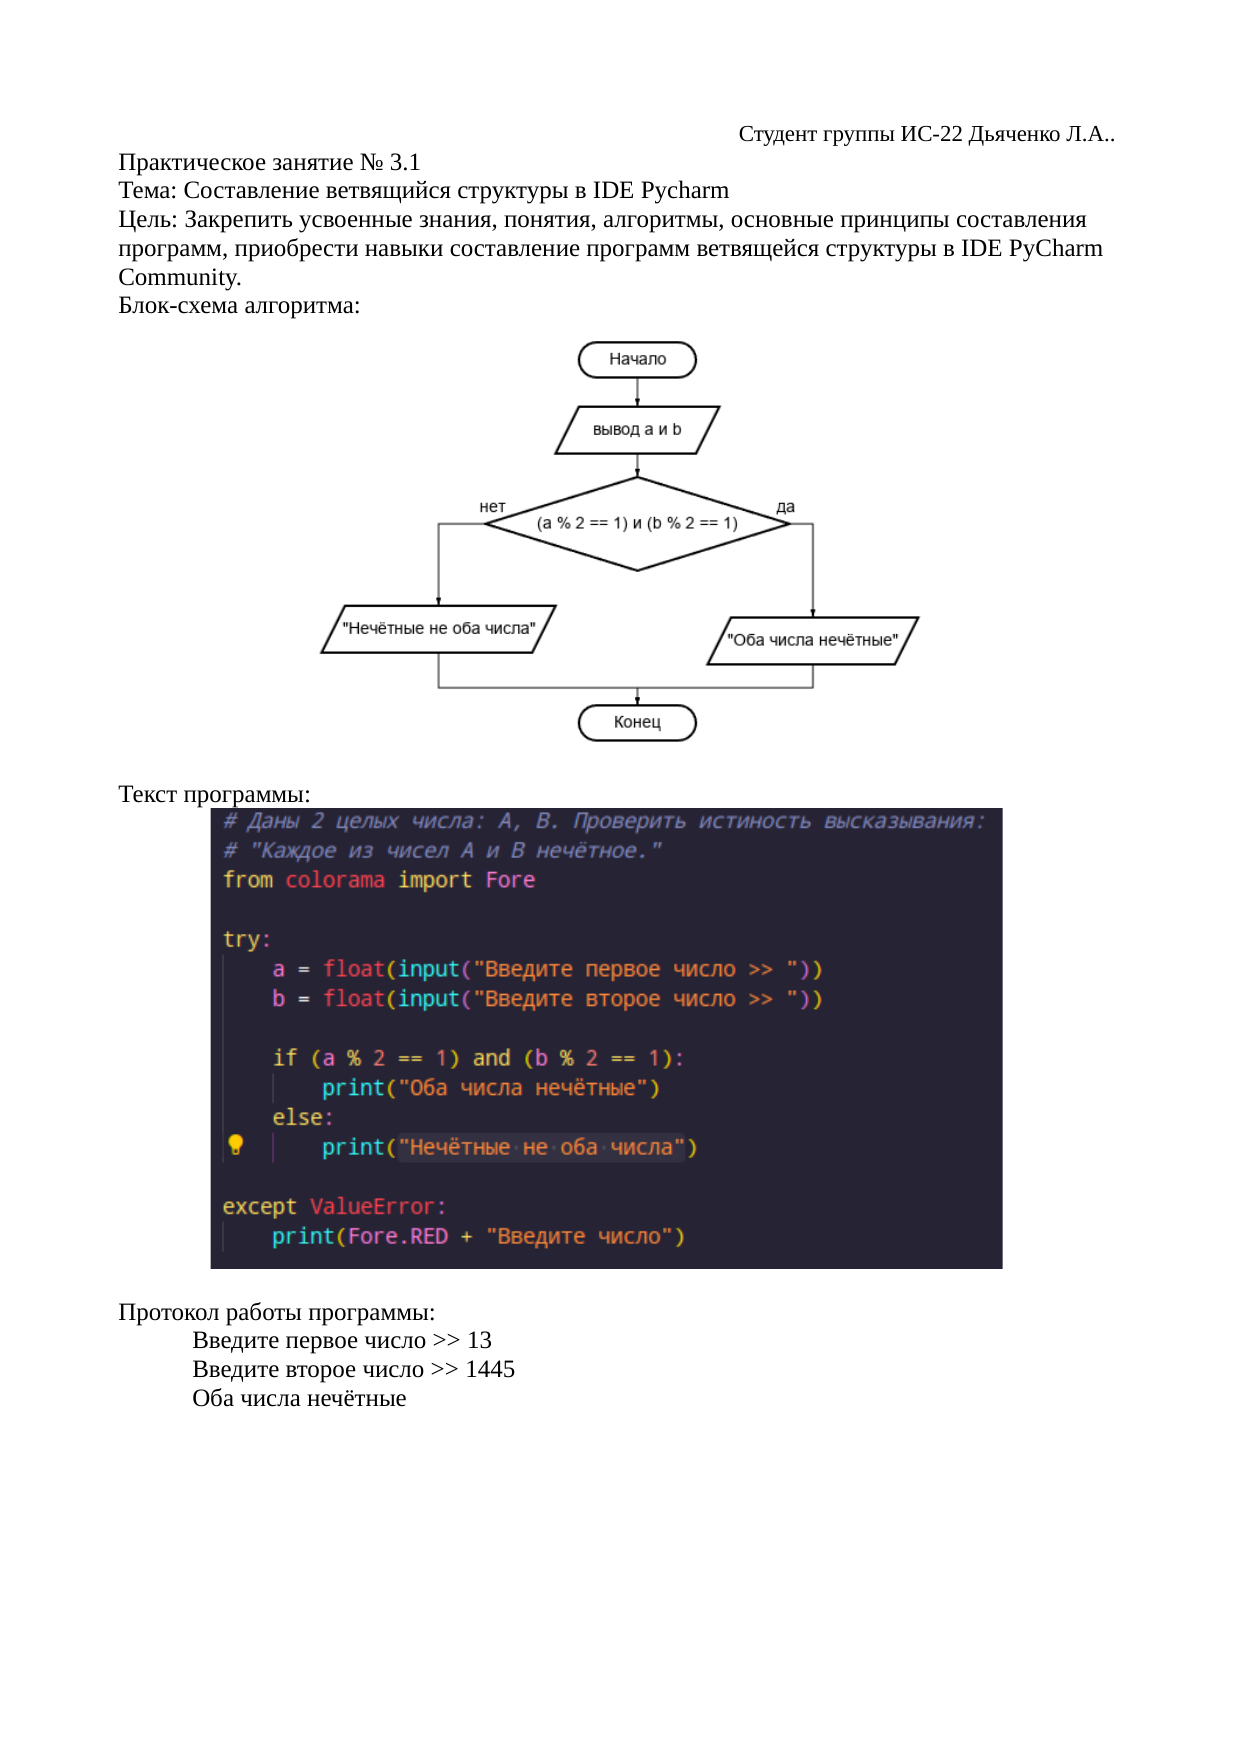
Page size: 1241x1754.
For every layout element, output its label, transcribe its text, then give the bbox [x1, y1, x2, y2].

text Community. [118, 262, 1122, 291]
text Оба числа нечётные [118, 1383, 1122, 1412]
text Блок-схема алгоритма: [118, 291, 1122, 319]
text Тема: Составление ветвящийся структуры в IDE Pycharm [118, 176, 1122, 204]
text Практическое занятие № 3.1 [118, 147, 1122, 176]
text Текст программы: [118, 779, 1122, 808]
picture [310, 319, 930, 764]
text Протокол работы программы: [118, 1297, 1122, 1326]
picture [210, 808, 1003, 1269]
text Студент группы ИС-22 Дьяченко Л.А.. [118, 118, 1122, 147]
text Введите первое число >> 13 [118, 1326, 1122, 1354]
text Цель: Закрепить усвоенные знания, понятия, алгоритмы, основные принципы составления [118, 204, 1122, 233]
text программ, приобрести навыки составление программ ветвящейся структуры в IDE PyCharm [118, 233, 1122, 262]
text Введите второе число >> 1445 [118, 1354, 1122, 1383]
